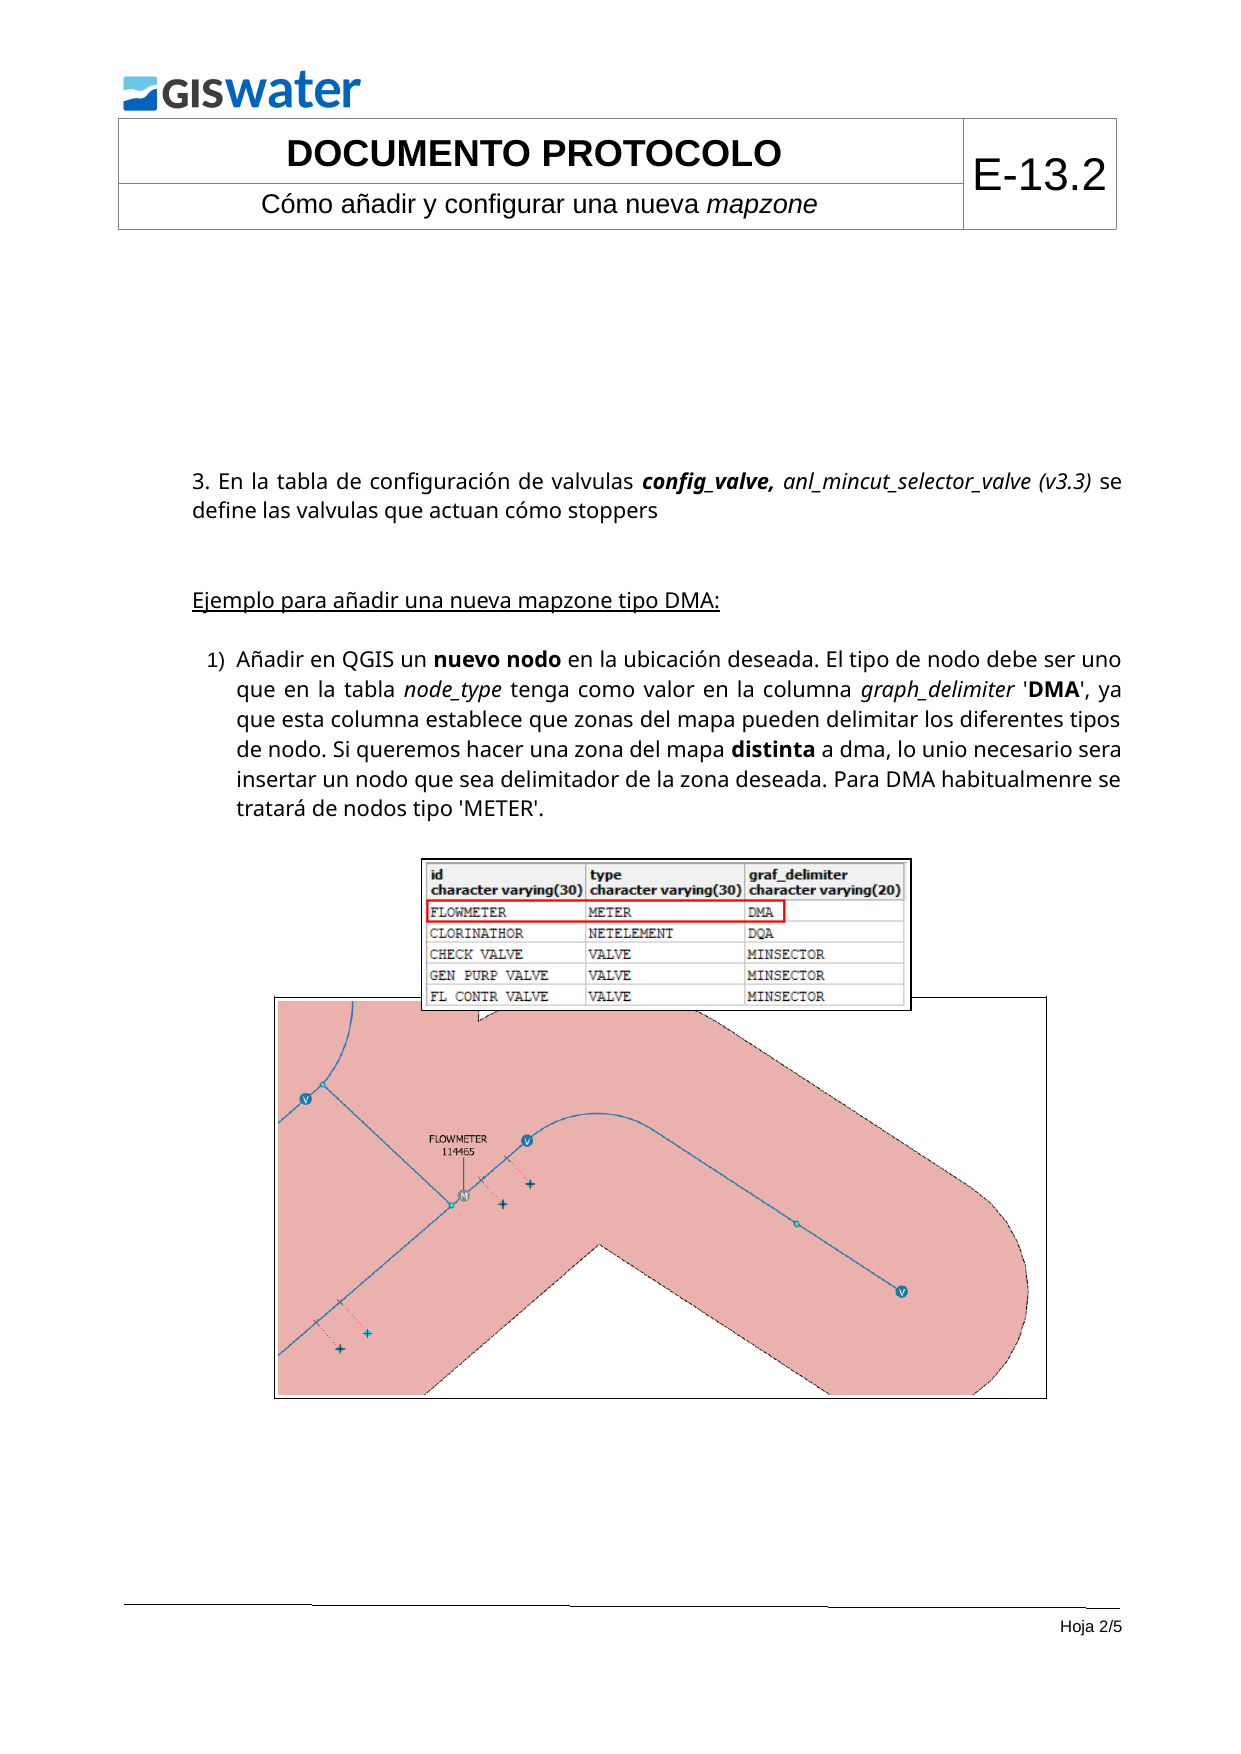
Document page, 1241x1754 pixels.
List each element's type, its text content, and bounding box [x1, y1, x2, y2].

list Ejemplo para añadir una nueva mapzone tipo DMA: [192, 585, 1122, 615]
list Añadir en QGIS un nuevo nodo en la ubicación deseada. El tipo de nodo debe ser uno que en la tabla node_type tenga como valor en la columna graph_delimiter 'DMA', ya que esta columna establece que zonas del mapa pueden delimitar los diferentes tipos de nodo. Si queremos hacer una zona del mapa distinta a dma, lo unio necesario sera insertar un nodo que sea delimitador de la zona deseada. Para DMA habitualmenre se tratará de nodos tipo 'METER'. [207, 644, 1122, 823]
picture [119, 66, 365, 115]
list 3. En la tabla de configuración de valvulas config_valve, anl_mincut_selector_valve (v3.3) se define las valvulas que actuan cómo stoppers [192, 466, 1122, 525]
picture [425, 862, 907, 1007]
picture [278, 1001, 1043, 1395]
